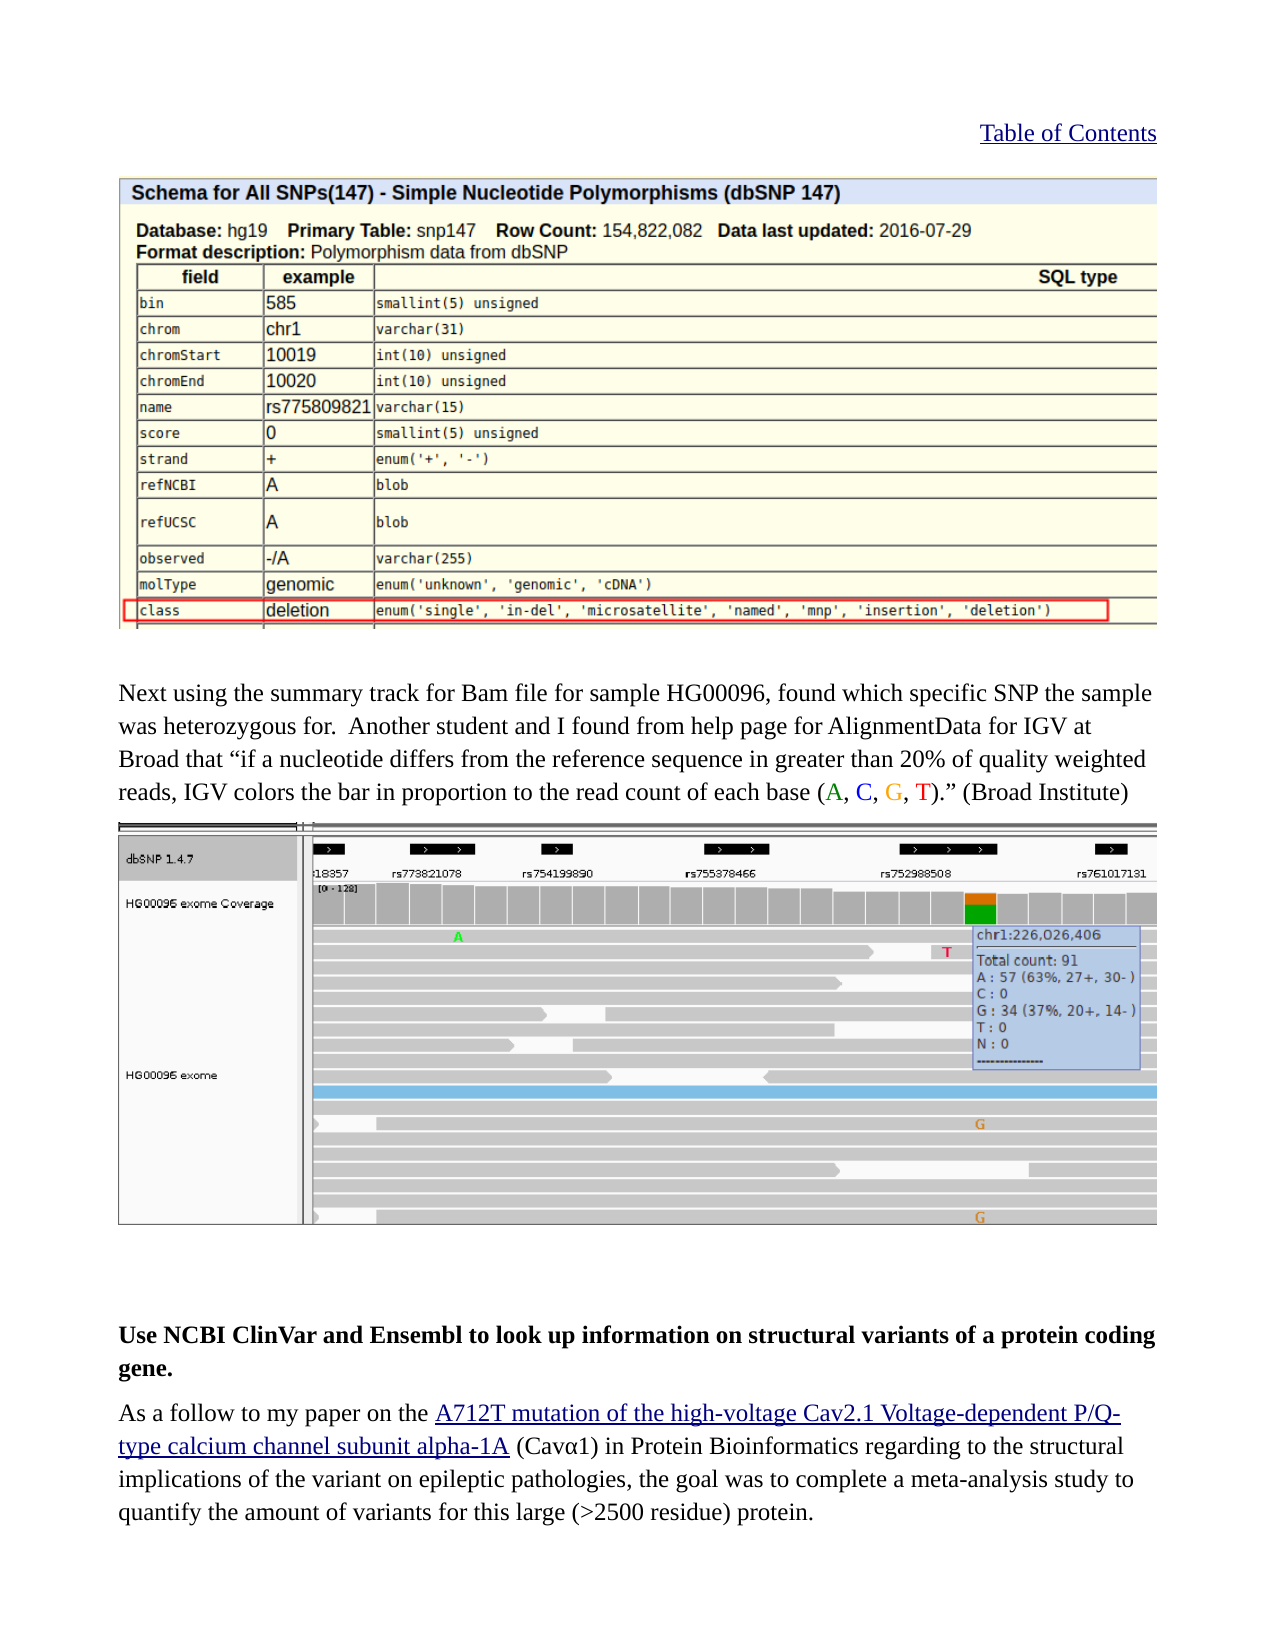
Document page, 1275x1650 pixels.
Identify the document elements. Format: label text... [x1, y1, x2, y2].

picture [118, 176, 1157, 629]
text Next using the summary track for Bam file for sample HG00096, found which specific SNP the sample was heterozygous for. Another student and I found from help page for AlignmentData for IGV at Broad that “if a nucleotide differs from the reference sequence in greater than 20% of quality weighted reads, IGV colors the bar in proportion to the read count of each base (A, C, G, T).” (Broad Institute) [118, 678, 1157, 806]
text Use NCBI ClinVar and Ensembl to look up information on structural variants of a protein coding gene. [118, 1320, 1157, 1382]
text As a follow to my paper on the A712T mutation of the high-voltage Cav2.1 Voltage-dependent P/Q-type calcium channel subunit alpha-1A (Cavα1) in Protein Bioinformatics regarding to the structural implications of the variant on epileptic pathologies, the goal was to complete a meta-analysis study to quantify the amount of variants for this large (>2500 residue) protein. [118, 1398, 1157, 1526]
picture [118, 822, 1157, 1225]
